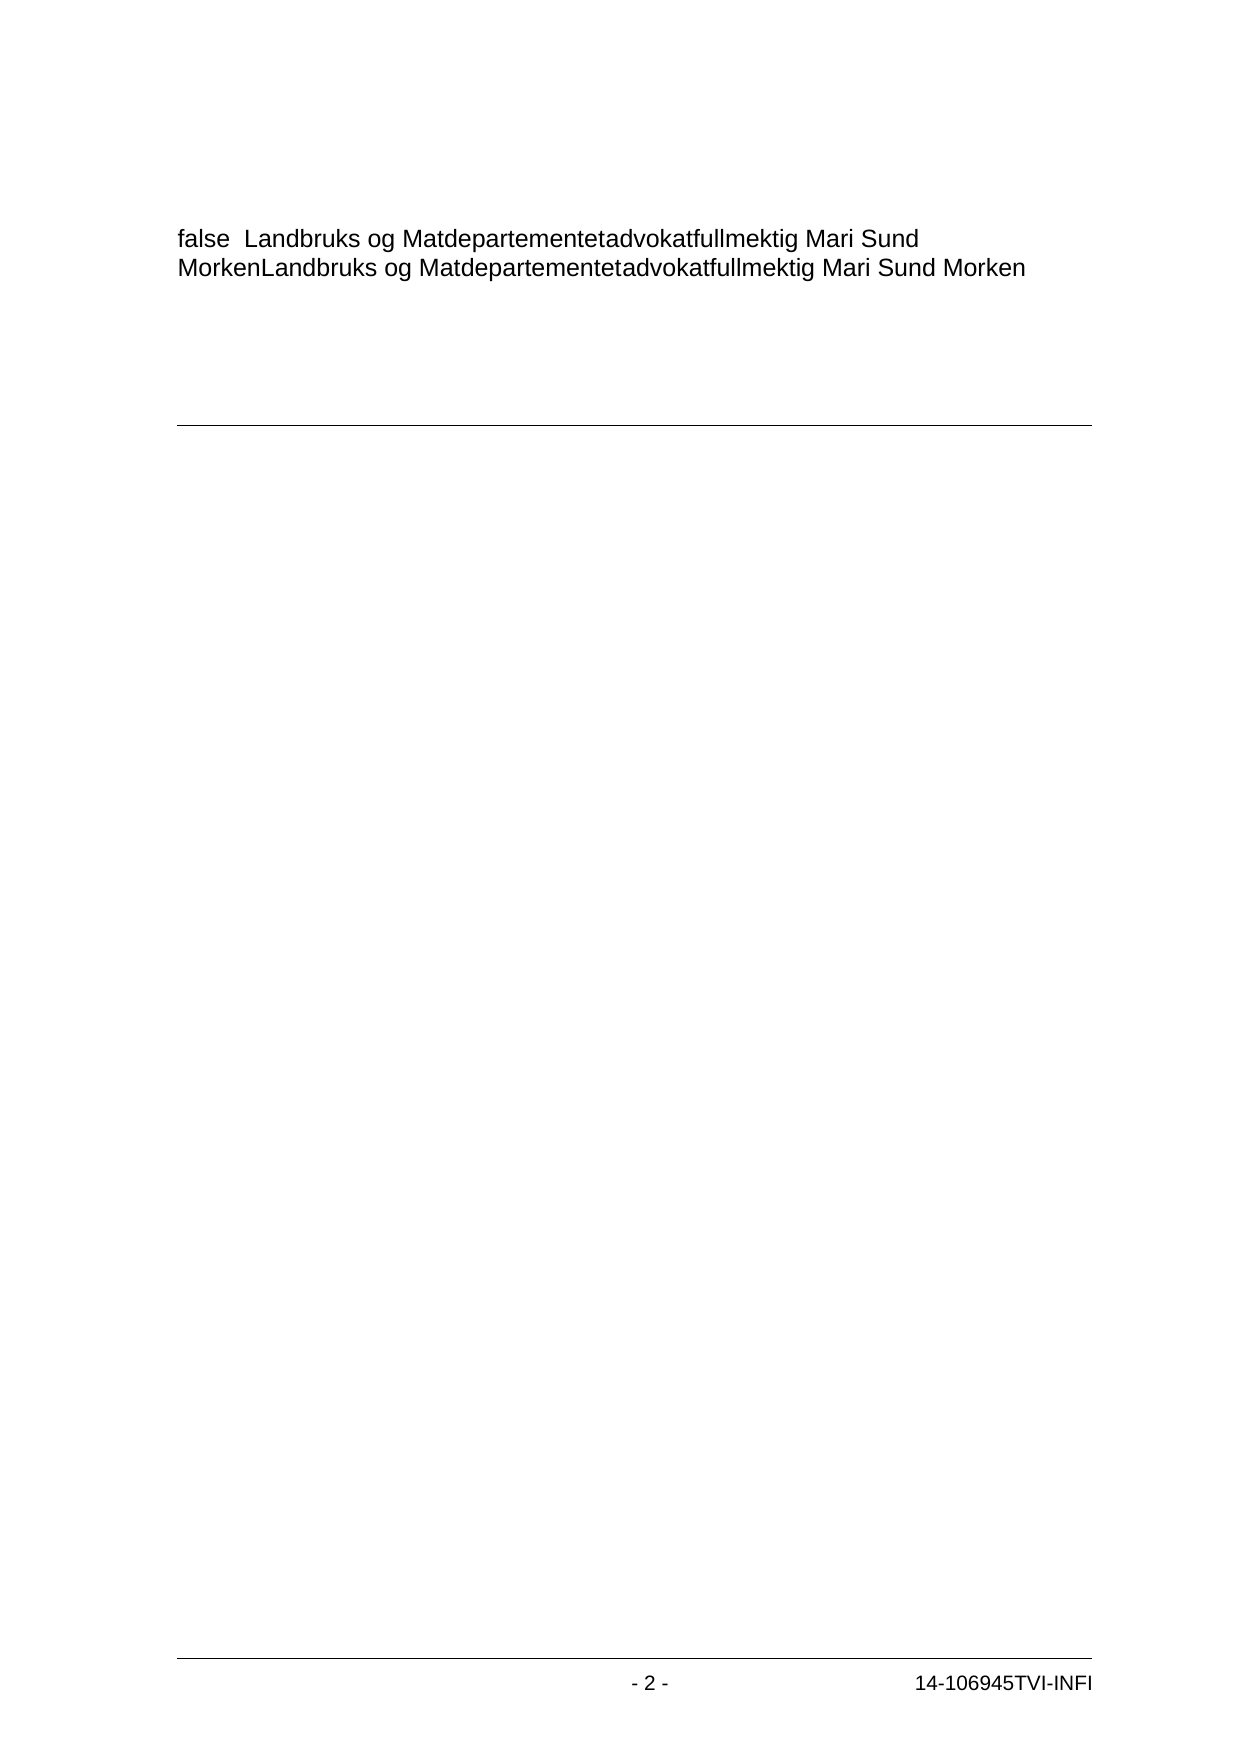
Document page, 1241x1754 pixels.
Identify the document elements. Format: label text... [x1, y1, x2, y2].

table_header [174, 145, 646, 224]
table_header [646, 145, 654, 224]
table_header [654, 145, 1119, 224]
text false Landbruks og Matdepartementetadvokatfullmektig Mari Sund MorkenLandbruks og Matdepartementetadvokatfullmektig Mari Sund Morken [177, 224, 1092, 282]
